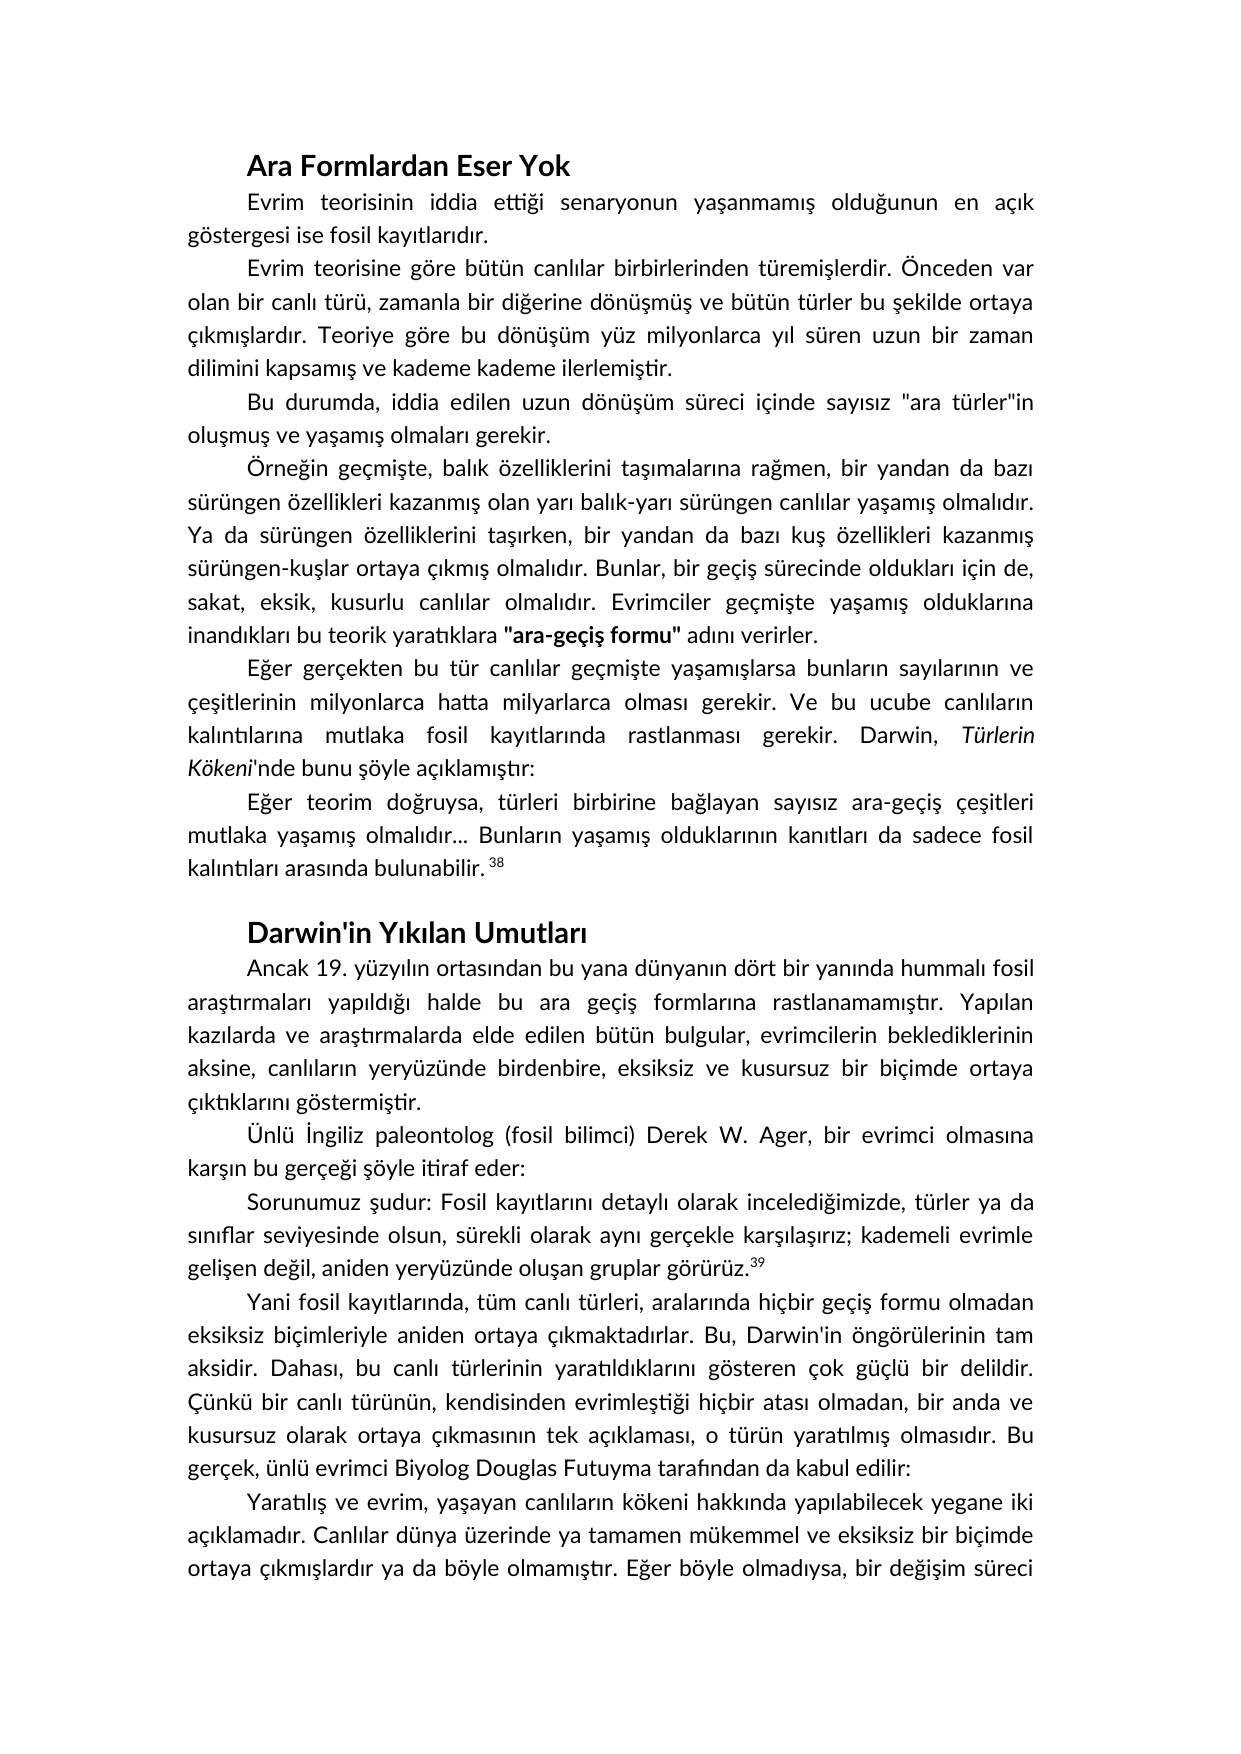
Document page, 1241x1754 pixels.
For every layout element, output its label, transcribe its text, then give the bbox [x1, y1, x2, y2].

text Eğer gerçekten bu tür canlılar geçmişte yaşamışlarsa bunların sayılarının ve çeşitlerinin milyonlarca hatta milyarlarca olması gerekir. Ve bu ucube canlıların kalıntılarına mutlaka fosil kayıtlarında rastlanması gerekir. Darwin, Türlerin Kökeni'nde bunu şöyle açıklamıştır: [187, 650, 1035, 783]
text Yani fosil kayıtlarında, tüm canlı türleri, aralarında hiçbir geçiş formu olmadan eksiksiz biçimleriyle aniden ortaya çıkmaktadırlar. Bu, Darwin'in öngörülerinin tam aksidir. Dahası, bu canlı türlerinin yaratıldıklarını gösteren çok güçlü bir delildir. Çünkü bir canlı türünün, kendisinden evrimleştiği hiçbir atası olmadan, bir anda ve kusursuz olarak ortaya çıkmasının tek açıklaması, o türün yaratılmış olmasıdır. Bu gerçek, ünlü evrimci Biyolog Douglas Futuyma tarafından da kabul edilir: [187, 1283, 1035, 1483]
text Evrim teorisinin iddia ettiği senaryonun yaşanmamış olduğunun en açık göstergesi ise fosil kayıtlarıdır. [187, 183, 1035, 250]
text Ancak 19. yüzyılın ortasından bu yana dünyanın dört bir yanında hummalı fosil araştırmaları yapıldığı halde bu ara geçiş formlarına rastlanamamıştır. Yapılan kazılarda ve araştırmalarda elde edilen bütün bulgular, evrimcilerin beklediklerinin aksine, canlıların yeryüzünde birdenbire, eksiksiz ve kusursuz bir biçimde ortaya çıktıklarını göstermiştir. [187, 950, 1035, 1117]
text Yaratılış ve evrim, yaşayan canlıların kökeni hakkında yapılabilecek yegane iki açıklamadır. Canlılar dünya üzerinde ya tamamen mükemmel ve eksiksiz bir biçimde ortaya çıkmışlardır ya da böyle olmamıştır. Eğer böyle olmadıysa, bir değişim süreci [187, 1483, 1035, 1583]
text Eğer teorim doğruysa, türleri birbirine bağlayan sayısız ara-geçiş çeşitleri mutlaka yaşamış olmalıdır... Bunların yaşamış olduklarının kanıtları da sadece fosil kalıntıları arasında bulunabilir. 38 [187, 783, 1035, 883]
text Bu durumda, iddia edilen uzun dönüşüm süreci içinde sayısız "ara türler"in oluşmuş ve yaşamış olmaları gerekir. [187, 383, 1035, 450]
text Ünlü İngiliz paleontolog (fosil bilimci) Derek W. Ager, bir evrimci olmasına karşın bu gerçeği şöyle itiraf eder: [187, 1117, 1035, 1183]
text Sorunumuz şudur: Fosil kayıtlarını detaylı olarak incelediğimizde, türler ya da sınıflar seviyesinde olsun, sürekli olarak aynı gerçekle karşılaşırız; kademeli evrimle gelişen değil, aniden yeryüzünde oluşan gruplar görürüz.39 [187, 1183, 1035, 1283]
text Ara Formlardan Eser Yok [187, 150, 1035, 183]
text Örneğin geçmişte, balık özelliklerini taşımalarına rağmen, bir yandan da bazı sürüngen özellikleri kazanmış olan yarı balık-yarı sürüngen canlılar yaşamış olmalıdır. Ya da sürüngen özelliklerini taşırken, bir yandan da bazı kuş özellikleri kazanmış sürüngen-kuşlar ortaya çıkmış olmalıdır. Bunlar, bir geçiş sürecinde oldukları için de, sakat, eksik, kusurlu canlılar olmalıdır. Evrimciler geçmişte yaşamış olduklarına inandıkları bu teorik yaratıklara "ara-geçiş formu" adını verirler. [187, 450, 1035, 650]
text Darwin'in Yıkılan Umutları [187, 917, 1035, 950]
text Evrim teorisine göre bütün canlılar birbirlerinden türemişlerdir. Önceden var olan bir canlı türü, zamanla bir diğerine dönüşmüş ve bütün türler bu şekilde ortaya çıkmışlardır. Teoriye göre bu dönüşüm yüz milyonlarca yıl süren uzun bir zaman dilimini kapsamış ve kademe kademe ilerlemiştir. [187, 250, 1035, 383]
